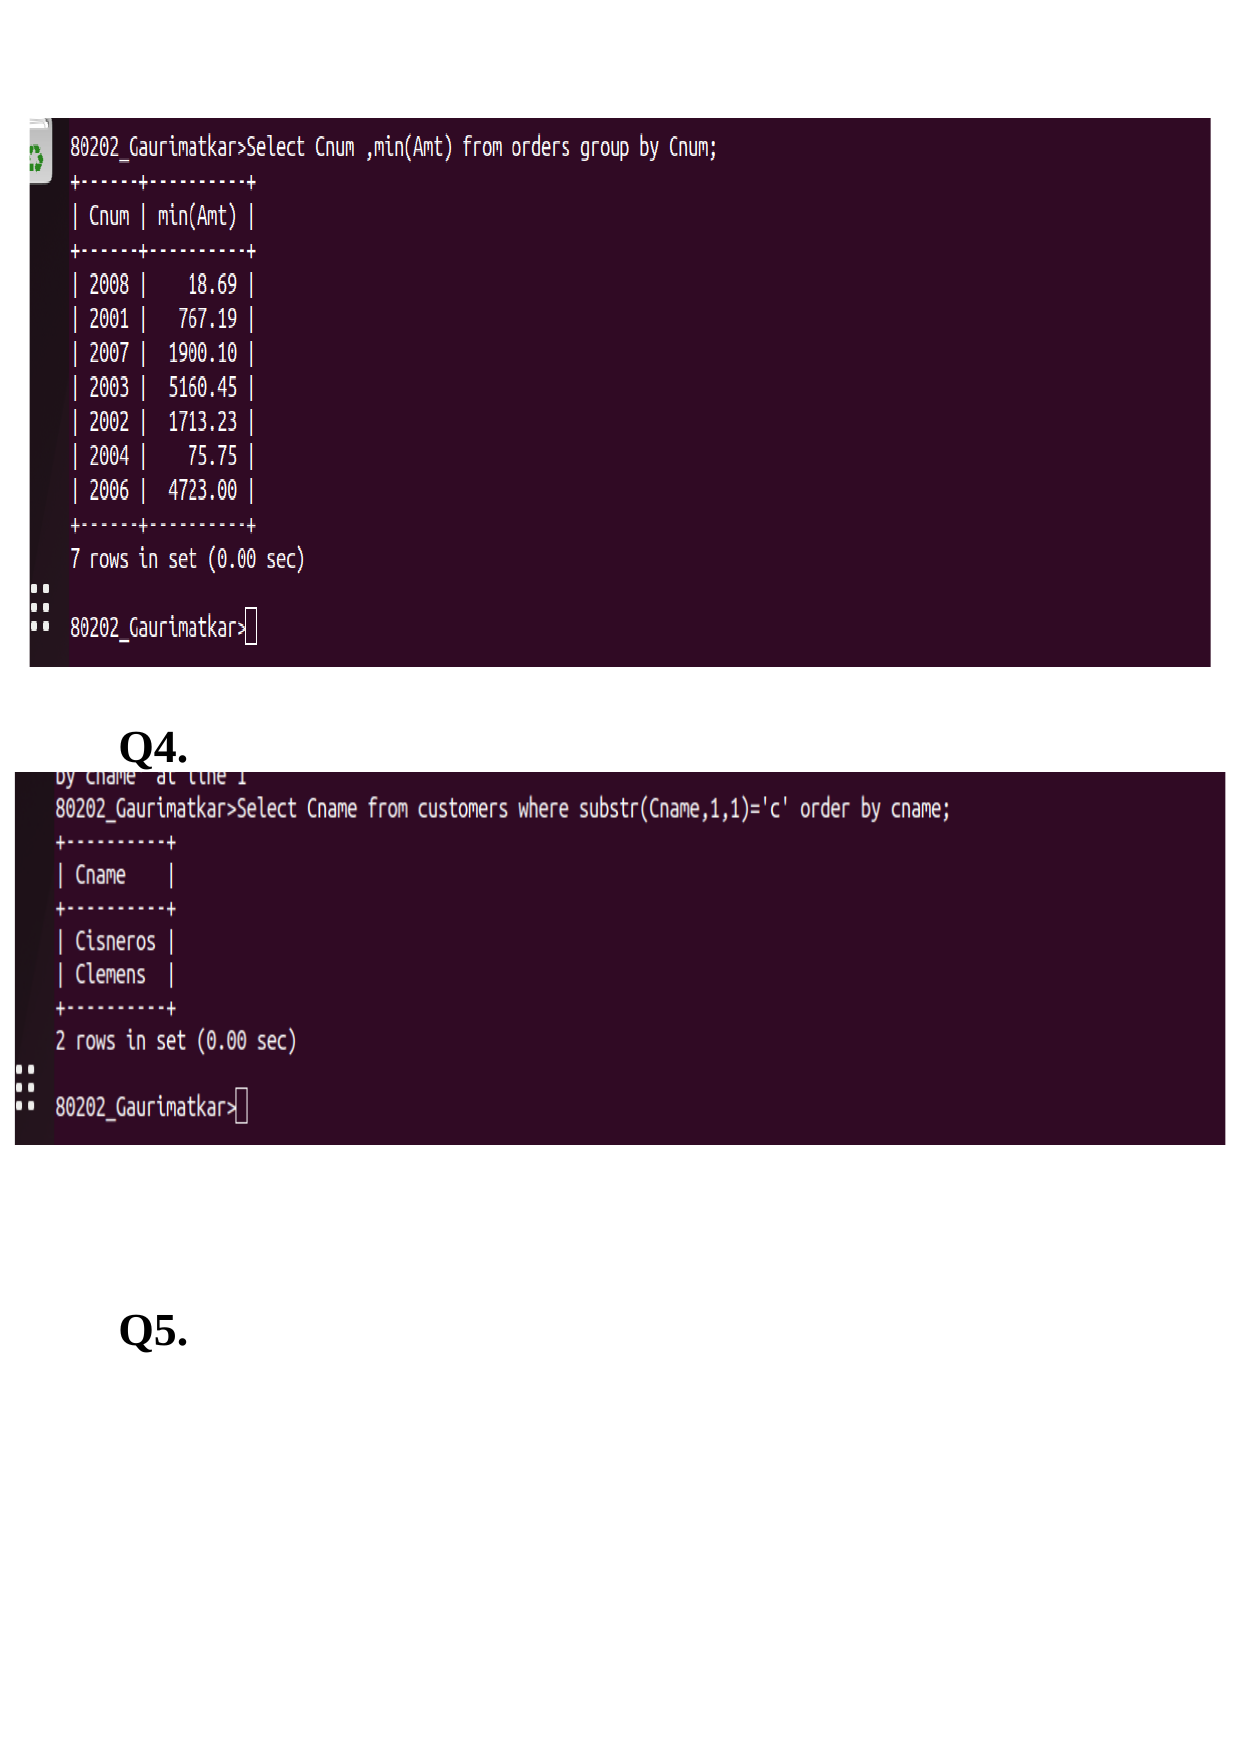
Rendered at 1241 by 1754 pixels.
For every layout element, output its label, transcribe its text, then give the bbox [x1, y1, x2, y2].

text Q4. [118, 719, 1122, 772]
picture [14, 772, 1226, 1145]
picture [29, 118, 1211, 667]
text Q5. [118, 1303, 1122, 1356]
